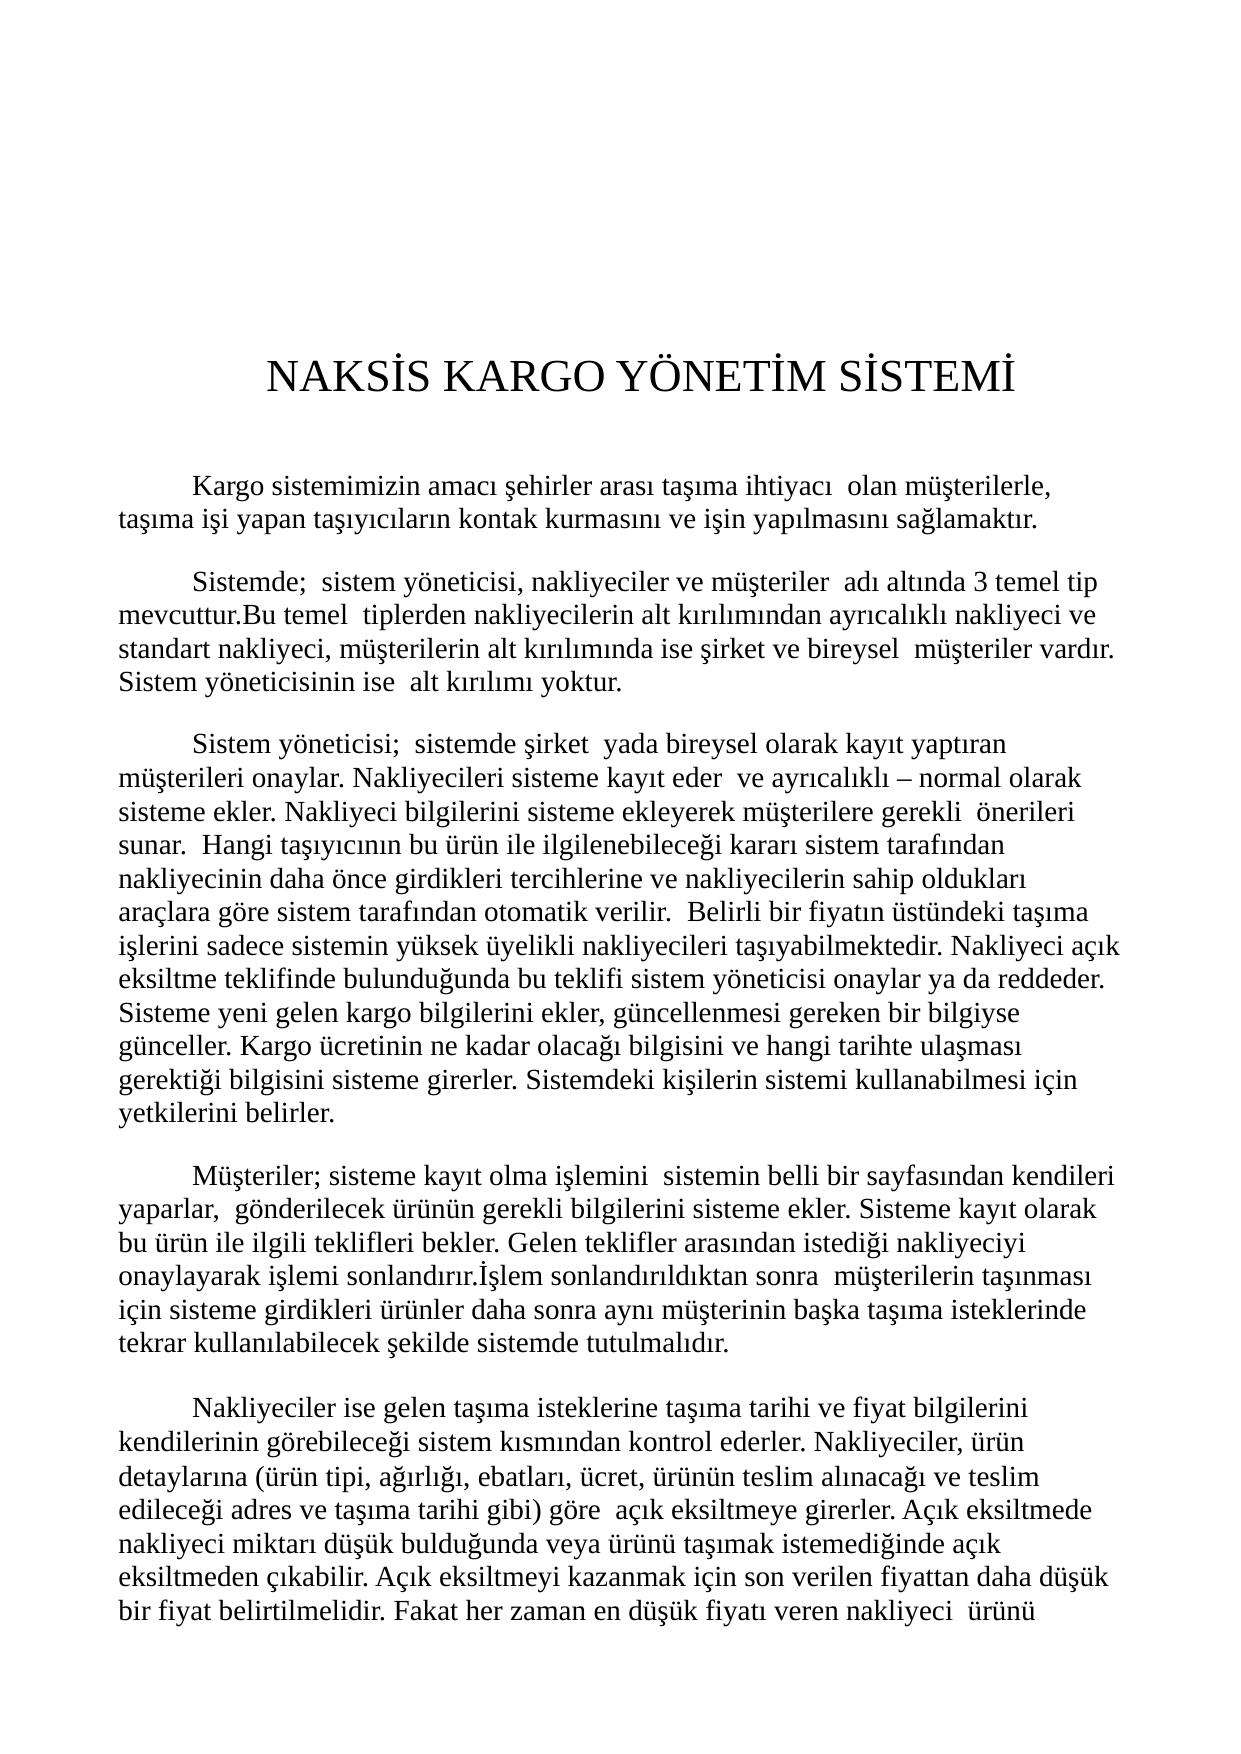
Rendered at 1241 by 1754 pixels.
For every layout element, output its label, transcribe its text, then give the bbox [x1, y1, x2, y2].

text Sistem yöneticisi; sistemde şirket yada bireysel olarak kayıt yaptıran müşterileri onaylar. Nakliyecileri sisteme kayıt eder ve ayrıcalıklı – normal olarak sisteme ekler. Nakliyeci bilgilerini sisteme ekleyerek müşterilere gerekli önerileri sunar. Hangi taşıyıcının bu ürün ile ilgilenebileceği kararı sistem tarafından nakliyecinin daha önce girdikleri tercihlerine ve nakliyecilerin sahip oldukları araçlara göre sistem tarafından otomatik verilir. Belirli bir fiyatın üstündeki taşıma işlerini sadece sistemin yüksek üyelikli nakliyecileri taşıyabilmektedir. Nakliyeci açık eksiltme teklifinde bulunduğunda bu teklifi sistem yöneticisi onaylar ya da reddeder. Sisteme yeni gelen kargo bilgilerini ekler, güncellenmesi gereken bir bilgiyse günceller. Kargo ücretinin ne kadar olacağı bilgisini ve hangi tarihte ulaşması gerektiği bilgisini sisteme girerler. Sistemdeki kişilerin sistemi kullanabilmesi için yetkilerini belirler. [118, 727, 1122, 1129]
text Kargo sistemimizin amacı şehirler arası taşıma ihtiyacı olan müşterilerle, taşıma işi yapan taşıyıcıların kontak kurmasını ve işin yapılmasını sağlamaktır. [118, 468, 1122, 535]
text Müşteriler; sisteme kayıt olma işlemini sistemin belli bir sayfasından kendileri yaparlar, gönderilecek ürünün gerekli bilgilerini sisteme ekler. Sisteme kayıt olarak bu ürün ile ilgili teklifleri bekler. Gelen teklifler arasından istediği nakliyeciyi onaylayarak işlemi sonlandırır.İşlem sonlandırıldıktan sonra müşterilerin taşınması için sisteme girdikleri ürünler daha sonra aynı müşterinin başka taşıma isteklerinde tekrar kullanılabilecek şekilde sistemde tutulmalıdır. [118, 1158, 1122, 1359]
text Nakliyeciler ise gelen taşıma isteklerine taşıma tarihi ve fiyat bilgilerini kendilerinin görebileceği sistem kısmından kontrol ederler. Nakliyeciler, ürün detaylarına (ürün tipi, ağırlığı, ebatları, ücret, ürünün teslim alınacağı ve teslim edileceği adres ve taşıma tarihi gibi) göre açık eksiltmeye girerler. Açık eksiltmede nakliyeci miktarı düşük bulduğunda veya ürünü taşımak istemediğinde açık eksiltmeden çıkabilir. Açık eksiltmeyi kazanmak için son verilen fiyattan daha düşük bir fiyat belirtilmelidir. Fakat her zaman en düşük fiyatı veren nakliyeci ürünü [118, 1390, 1122, 1627]
text NAKSİS KARGO YÖNETİM SİSTEMİ [118, 348, 1122, 401]
text Sistemde; sistem yöneticisi, nakliyeciler ve müşteriler adı altında 3 temel tip mevcuttur.Bu temel tiplerden nakliyecilerin alt kırılımından ayrıcalıklı nakliyeci ve standart nakliyeci, müşterilerin alt kırılımında ise şirket ve bireysel müşteriler vardır. Sistem yöneticisinin ise alt kırılımı yoktur. [118, 564, 1122, 698]
